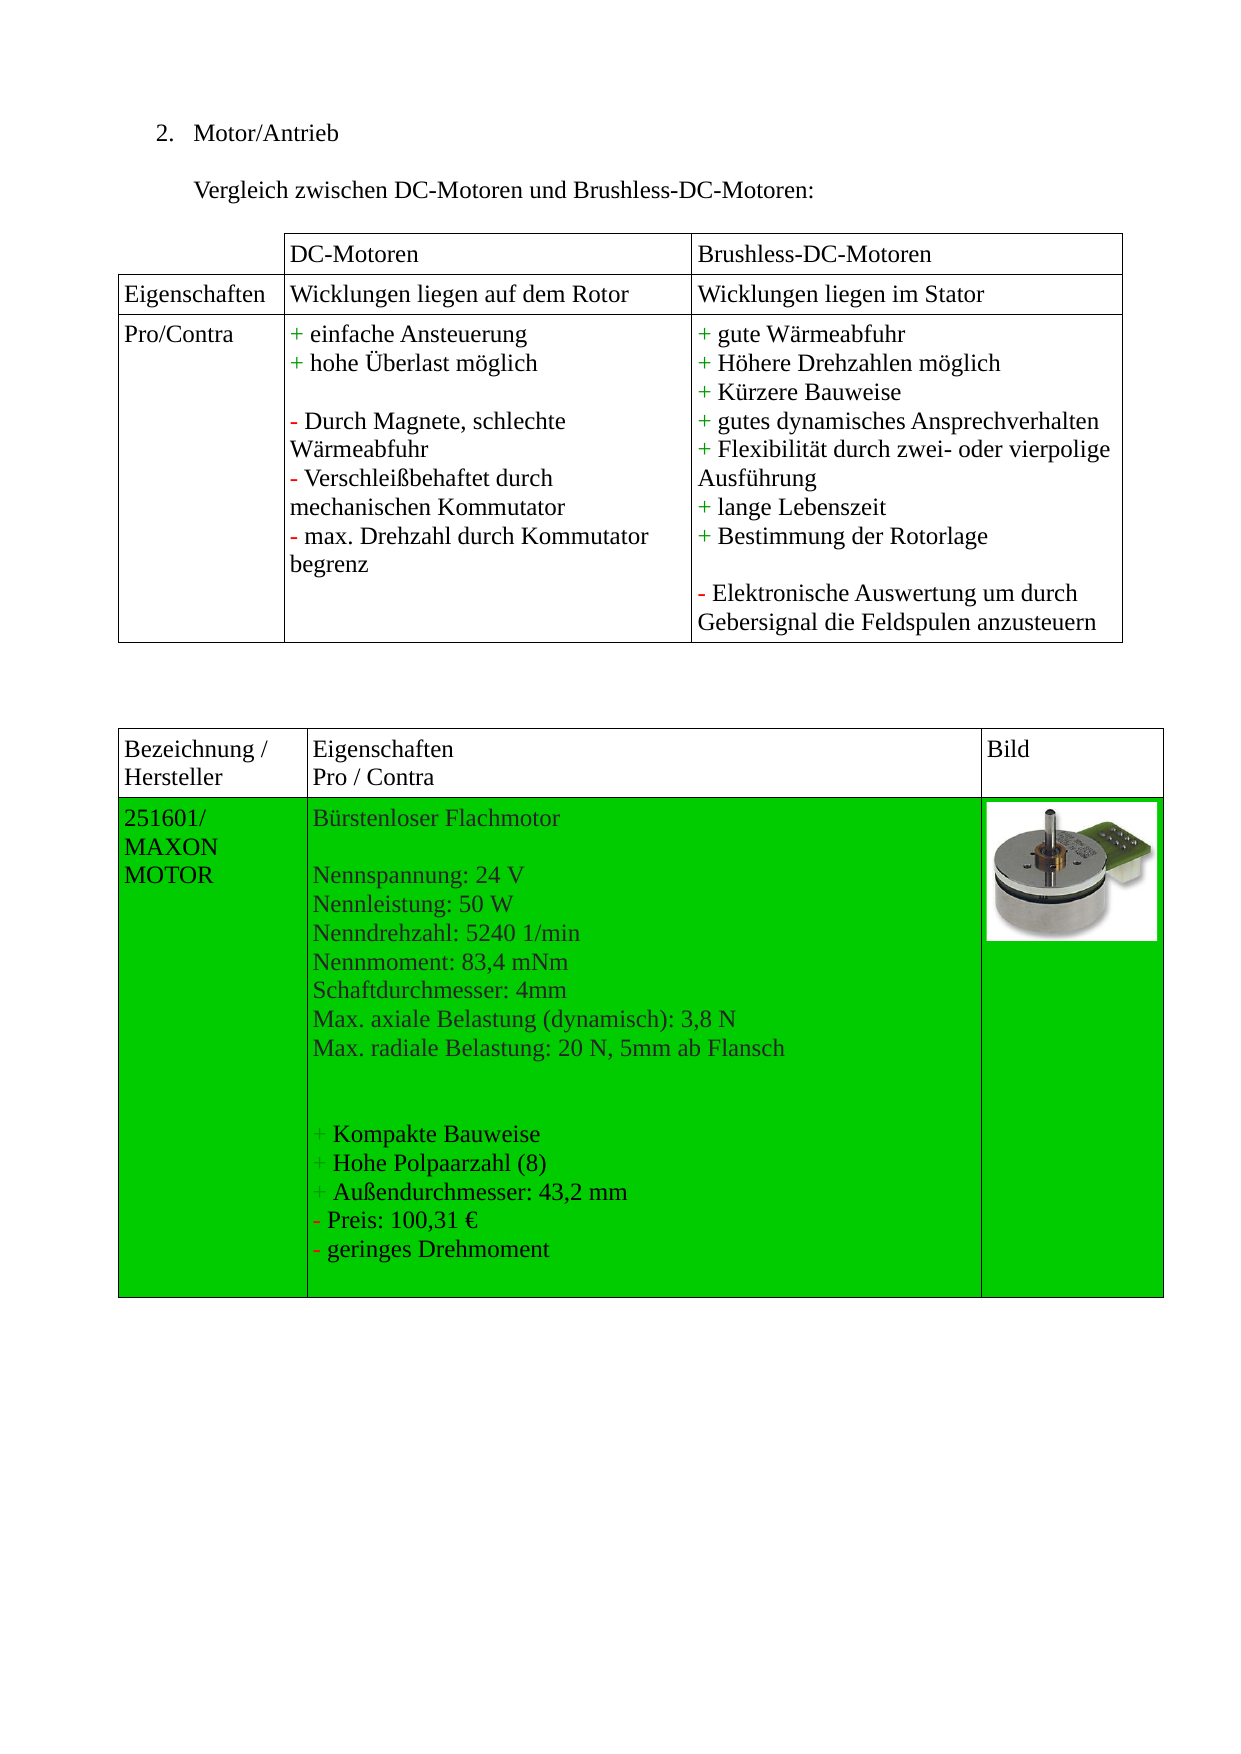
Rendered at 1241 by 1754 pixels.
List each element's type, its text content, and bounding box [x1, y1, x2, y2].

table_cell + einfache Ansteuerung + hohe Überlast möglich - Durch Magnete, schlechte Wärmeabfuhr - Verschleißbehaftet durch mechanischen Kommutator - max. Drehzahl durch Kommutator begrenz [285, 315, 691, 642]
table_cell Pro/Contra [119, 315, 284, 642]
table_cell Wicklungen liegen im Stator [692, 275, 1122, 314]
table_cell 251601/ MAXON MOTOR [119, 798, 307, 1297]
table_header Brushless-DC-Motoren [692, 234, 1122, 273]
table_cell + gute Wärmeabfuhr + Höhere Drehzahlen möglich + Kürzere Bauweise + gutes dynamisches Ansprechverhalten + Flexibilität durch zwei- oder vierpolige Ausführung + lange Lebenszeit + Bestimmung der Rotorlage - Elektronische Auswertung um durch Gebersignal die Feldspulen anzusteuern [692, 315, 1122, 642]
table_header DC-Motoren [285, 234, 691, 273]
table_cell Bürstenloser Flachmotor Nennspannung: 24 V Nennleistung: 50 W Nenndrehzahl: 5240 1/min Nennmoment: 83,4 mNm Schaftdurchmesser: 4mm Max. axiale Belastung (dynamisch): 3,8 N Max. radiale Belastung: 20 N, 5mm ab Flansch + Kompakte Bauweise + Hohe Polpaarzahl (8) + Außendurchmesser: 43,2 mm - Preis: 100,31 € - geringes Drehmoment [308, 798, 981, 1297]
table_header Eigenschaften Pro / Contra [308, 729, 981, 797]
text Vergleich zwischen DC-Motoren und Brushless-DC-Motoren: [118, 176, 1122, 204]
table_header [118, 233, 284, 273]
table_cell [982, 798, 1163, 1297]
picture [986, 802, 1158, 941]
table_cell Wicklungen liegen auf dem Rotor [285, 275, 691, 314]
table_header Bild [982, 729, 1163, 797]
list Motor/Antrieb [156, 118, 1122, 147]
table_header Bezeichnung / Hersteller [119, 729, 307, 797]
table_cell Eigenschaften [119, 275, 284, 314]
